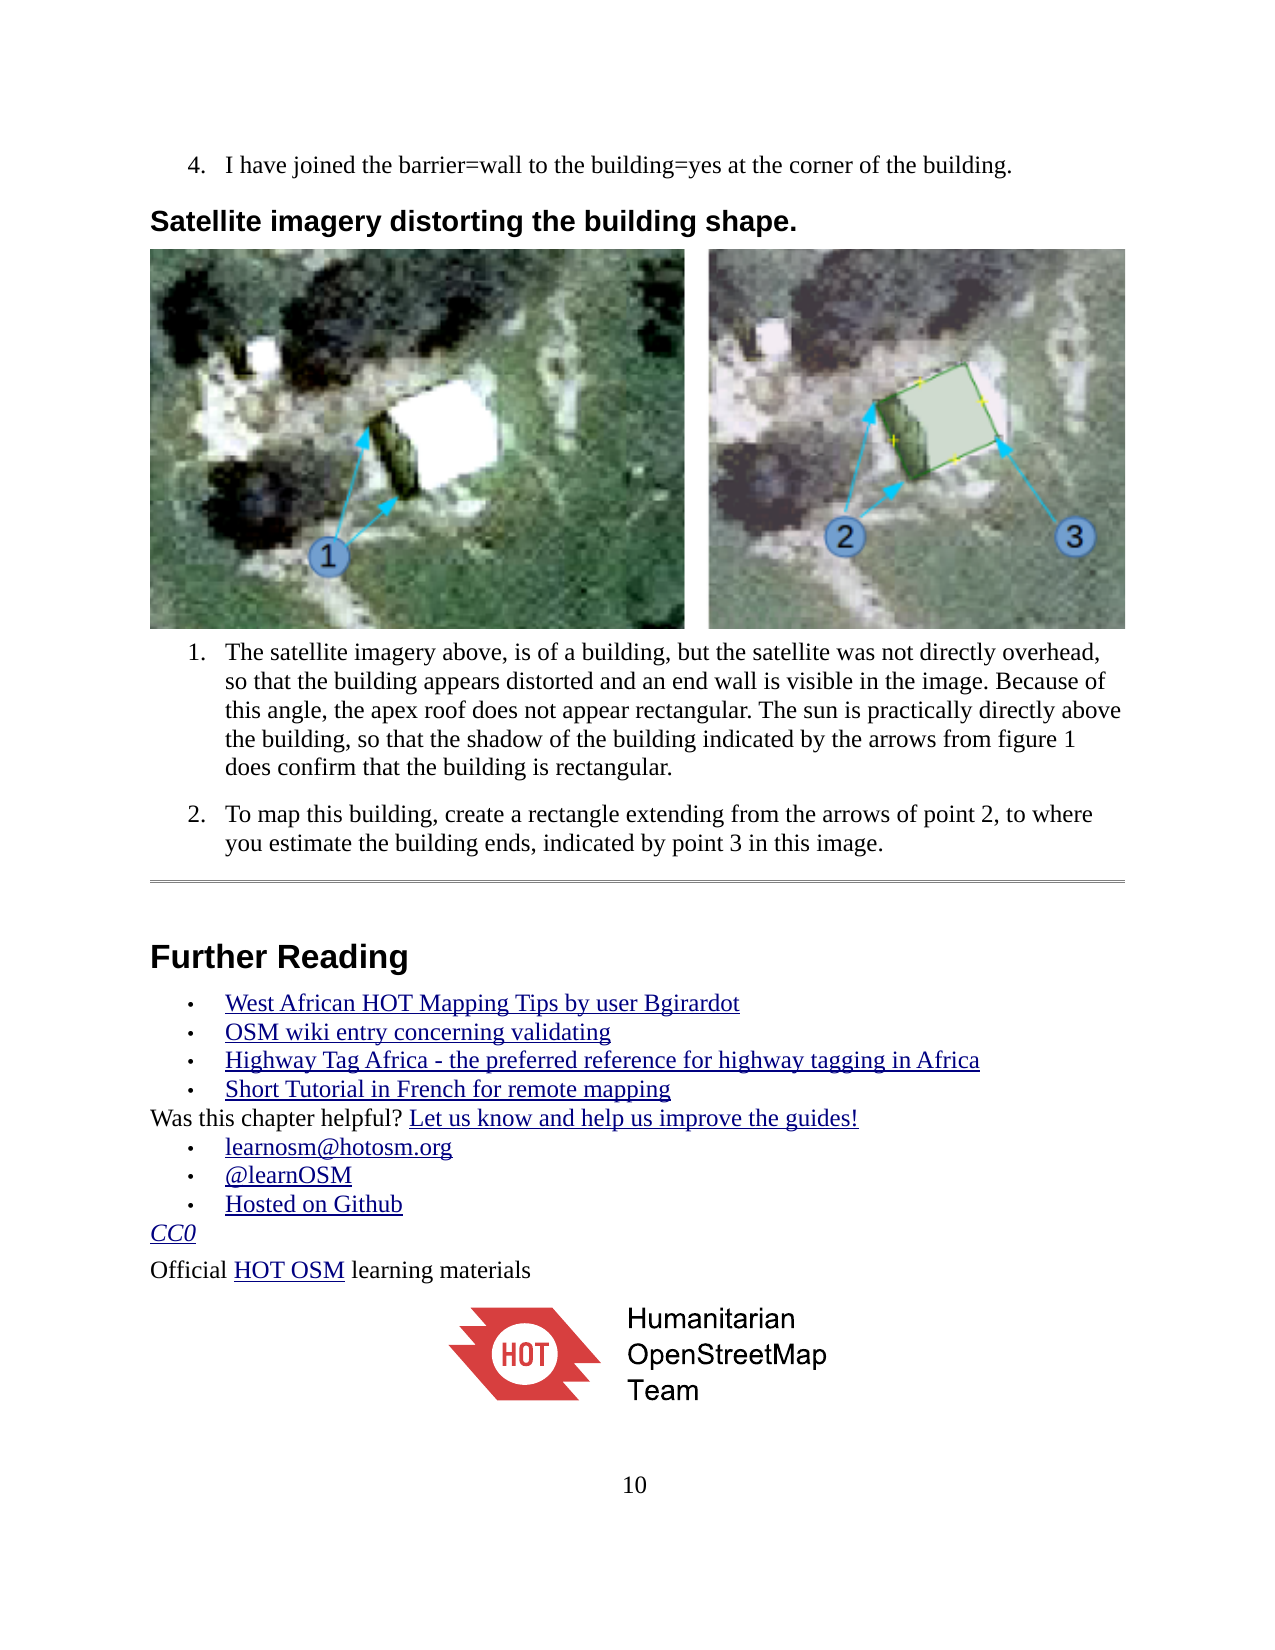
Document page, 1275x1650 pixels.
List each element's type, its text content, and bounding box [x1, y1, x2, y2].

picture [150, 249, 1125, 629]
subtitle Further Reading [150, 937, 1125, 975]
list The satellite imagery above, is of a building, but the satellite was not directly overhead, so that the building appears distorted and an end wall is visible in the image. Because of this angle, the apex roof does not appear rectangular. The sun is practically directly above the building, so that the shadow of the building indicated by the arrows from figure 1 does confirm that the building is rectangular. [187, 637, 1125, 781]
list @learnOSM [187, 1160, 1125, 1189]
list West African HOT Mapping Tips by user Bgirardot [187, 988, 1125, 1017]
text CC0 [150, 1218, 1125, 1247]
list OSM wiki entry concerning validating [187, 1017, 1125, 1045]
list Hosted on Github [187, 1189, 1125, 1218]
subtitle Satellite imagery distorting the building shape. [150, 204, 1125, 237]
list learnosm@hotosm.org [187, 1132, 1125, 1160]
text Official HOT OSM learning materials [150, 1256, 1125, 1284]
text Was this chapter helpful? Let us know and help us improve the guides! [150, 1103, 1125, 1132]
list I have joined the barrier=wall to the building=yes at the corner of the building. [187, 150, 1125, 179]
list Short Tutorial in French for remote mapping [187, 1074, 1125, 1103]
list Highway Tag Africa - the preferred reference for highway tagging in Africa [187, 1045, 1125, 1074]
list To map this building, create a rectangle extending from the arrows of point 2, to where you estimate the building ends, indicated by point 3 in this image. [187, 799, 1125, 857]
